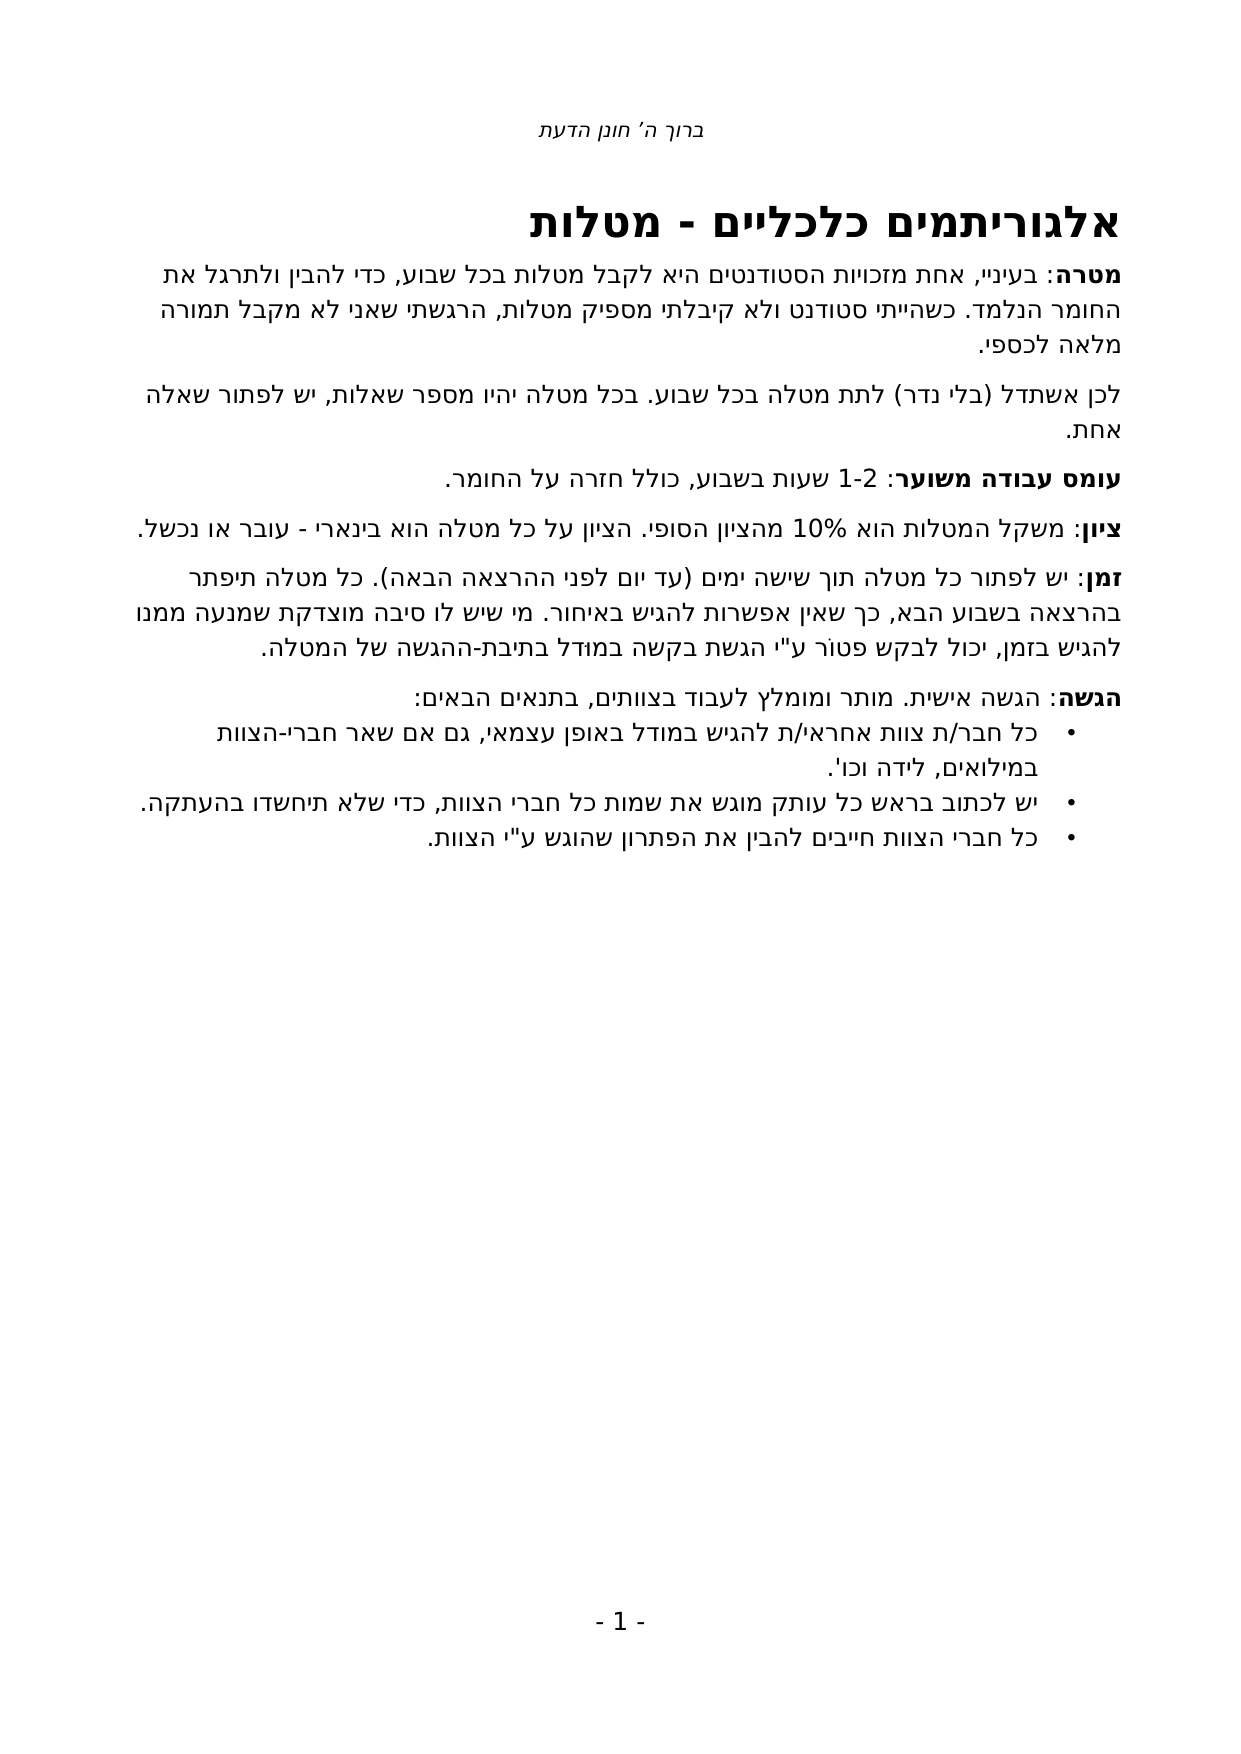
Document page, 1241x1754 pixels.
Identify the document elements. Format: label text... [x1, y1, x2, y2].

subtitle אלגוריתמים כלכליים - מטלות [118, 197, 1122, 248]
list כל חברי הצוות חייבים להבין את הפתרון שהוגש ע"י הצוות. [118, 823, 1076, 852]
list יש לכתוב בראש כל עותק מוגש את שמות כל חברי הצוות, כדי שלא תיחשדו בהעתקה. [118, 788, 1076, 817]
text לכן אשתדל (בלי נדר) לתת מטלה בכל שבוע. בכל מטלה יהיו מספר שאלות, יש לפתור שאלה אחת. [118, 380, 1122, 444]
text הגשה: הגשה אישית. מותר ומומלץ לעבוד בצוותים, בתנאים הבאים: [118, 683, 1122, 712]
text זמן: יש לפתור כל מטלה תוך שישה ימים (עד יום לפני ההרצאה הבאה). כל מטלה תיפתר בהרצאה בשבוע הבא, כך שאין אפשרות להגיש באיחור. מי שיש לו סיבה מוצדקת שמנעה ממנו להגיש בזמן, יכול לבקש פטוֹר ע"י הגשת בקשה במוּדל בתיבת-ההגשה של המטלה. [118, 564, 1122, 663]
text ציון: משקל המטלות הוא 10% מהציון הסופי. הציון על כל מטלה הוא בינארי - עובר או נכשל. [118, 514, 1122, 543]
list כל חבר/ת צוות אחראי/ת להגיש במודל באופן עצמאי, גם אם שאר חברי-הצוות במילואים, לידה וכו'. [118, 718, 1076, 782]
text עומס עבודה משוער: 1-2 שעות בשבוע, כולל חזרה על החומר. [118, 464, 1122, 494]
text מטרה: בעיניי, אחת מזכויות הסטודנטים היא לקבל מטלות בכל שבוע, כדי להבין ולתרגל את החומר הנלמד. כשהייתי סטודנט ולא קיבלתי מספיק מטלות, הרגשתי שאני לא מקבל תמורה מלאה לכספי. [118, 260, 1122, 359]
